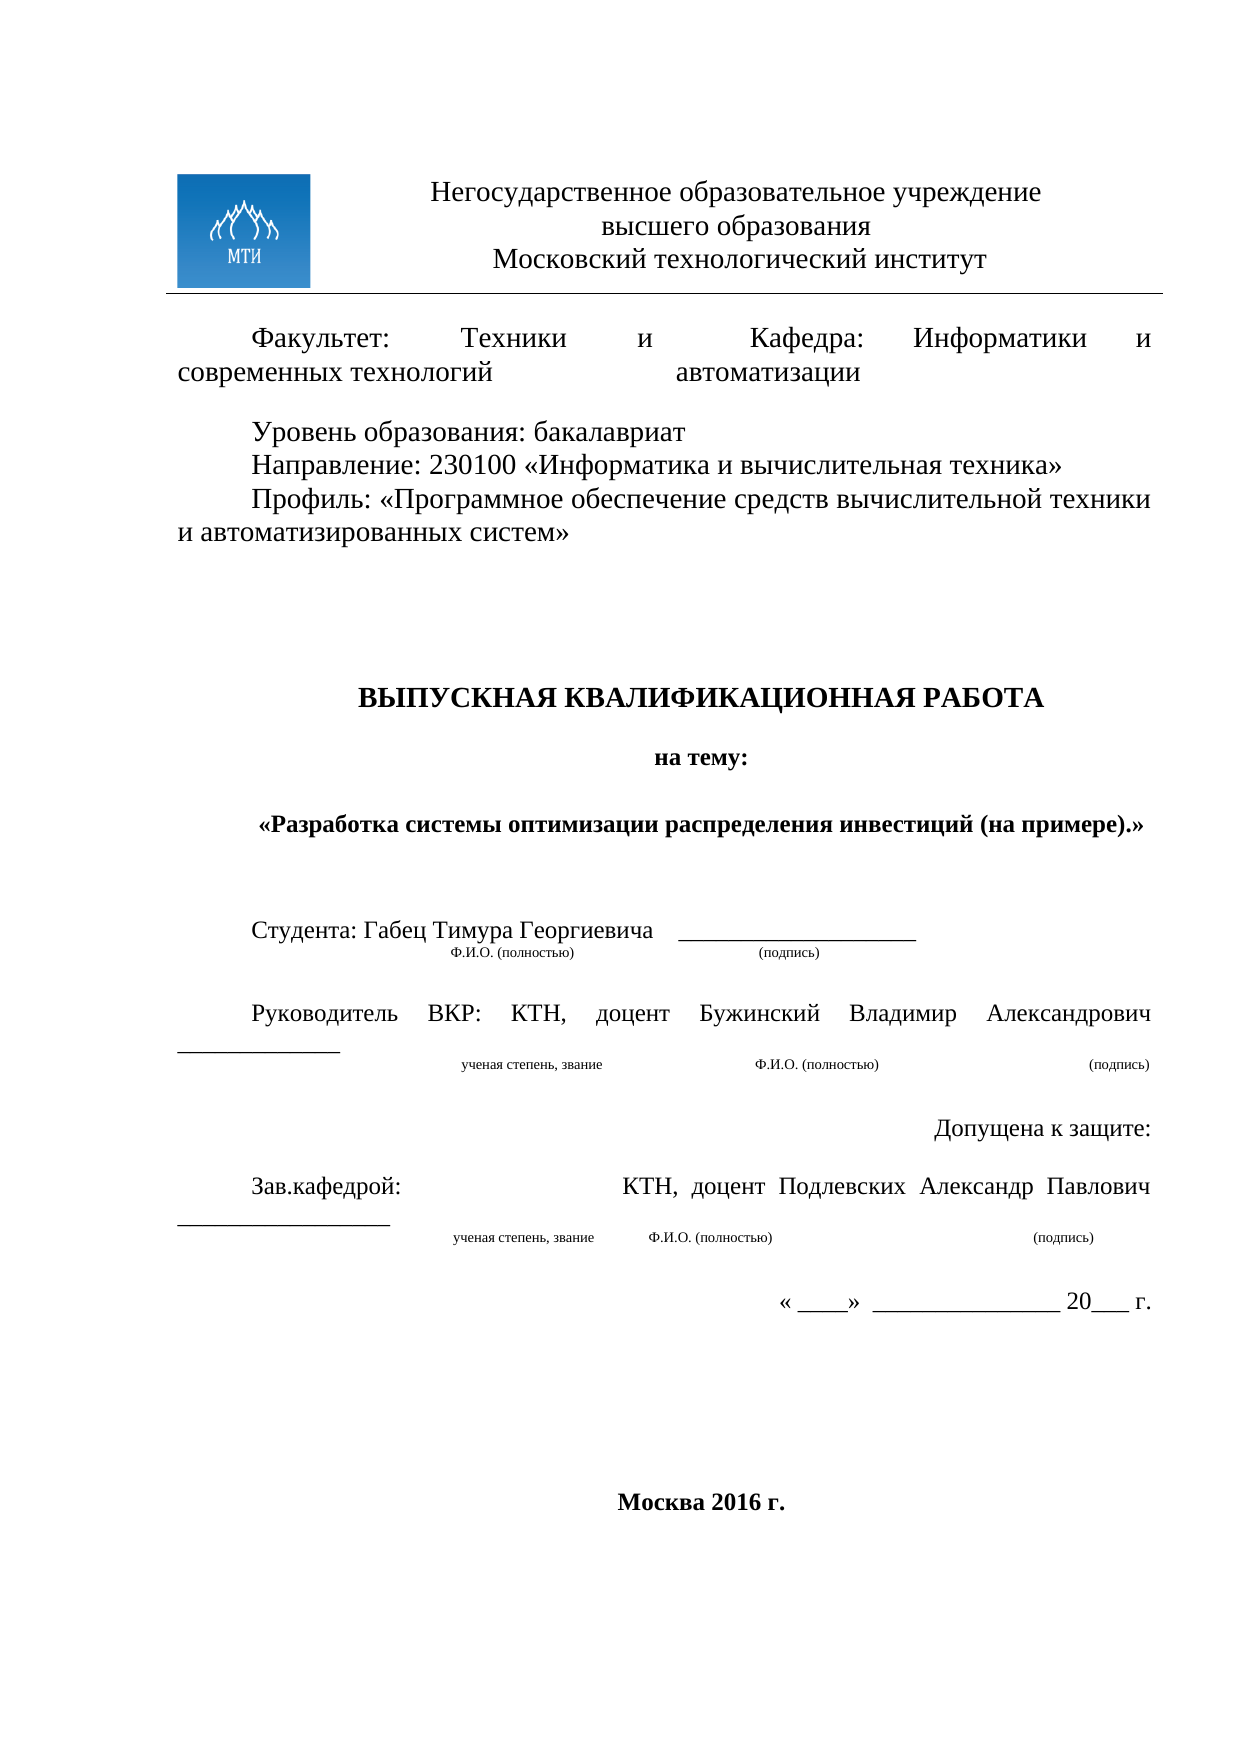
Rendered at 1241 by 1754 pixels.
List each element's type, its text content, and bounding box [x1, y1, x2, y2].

picture [177, 174, 311, 288]
table_header Факультет: Техники и современных технологий [166, 321, 664, 388]
table_header [166, 174, 325, 293]
text Профиль: «Программное обеспечение средств вычислительной техники и автоматизированных систем» [177, 481, 1152, 548]
table_header Кафедра: Информатики и автоматизации [664, 321, 1163, 388]
text на тему: [177, 742, 1152, 771]
table_header Негосударственное образовательное учреждение высшего образования Московский технологический институт [325, 174, 1163, 293]
text Москва 2016 г. [177, 1487, 1152, 1516]
text « ____» _______________ 20___ г. [177, 1286, 1152, 1315]
text Уровень образования: бакалавриат [177, 414, 1152, 447]
text Руководитель ВКР: КТН, доцент Бужинский Владимир Александрович _____________ [177, 998, 1152, 1056]
text Допущена к защите: [177, 1113, 1152, 1142]
text Направление: 230100 «Информатика и вычислительная техника» [177, 447, 1152, 481]
text ученая степень, звание Ф.И.О. (полностью) (подпись) [325, 1228, 1152, 1257]
text ВЫПУСКНАЯ КВАЛИФИКАЦИОННАЯ РАБОТА [177, 680, 1152, 713]
text Зав.кафедрой: КТН, доцент Подлевских Александр Павлович _________________ [177, 1171, 1152, 1228]
text Студента: Габец Тимура Георгиевича ___________________ [177, 915, 1152, 943]
text ученая степень, звание Ф.И.О. (полностью) (подпись) [177, 1056, 1152, 1085]
text «Разработка системы оптимизации распределения инвестиций (на примере).» [177, 809, 1152, 838]
text Ф.И.О. (полностью) (подпись) [177, 943, 1152, 972]
